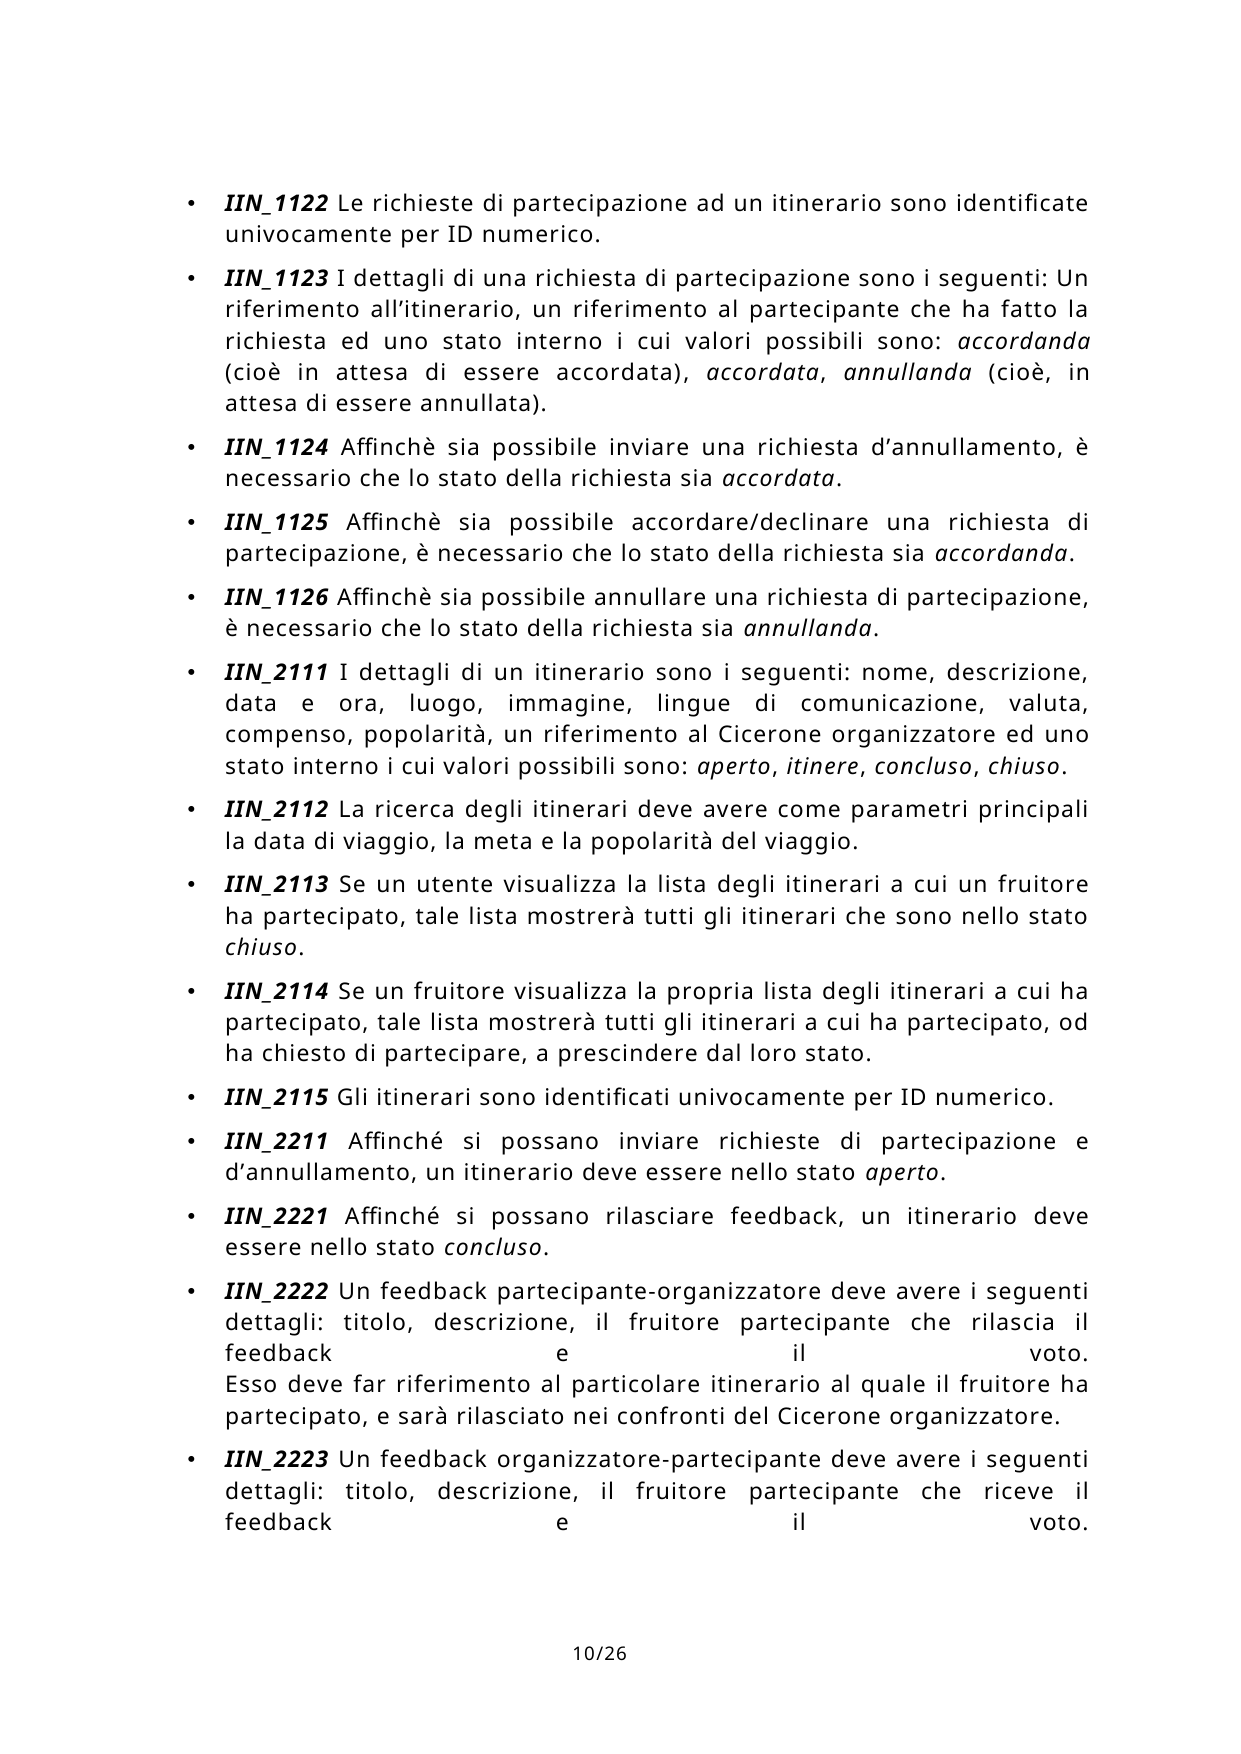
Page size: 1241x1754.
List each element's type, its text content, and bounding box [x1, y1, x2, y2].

list IIN_2115 Gli itinerari sono identificati univocamente per ID numerico. [187, 1081, 1090, 1112]
list IIN_2113 Se un utente visualizza la lista degli itinerari a cui un fruitore ha partecipato, tale lista mostrerà tutti gli itinerari che sono nello stato chiuso. [187, 868, 1090, 962]
list IIN_1125 Affinchè sia possibile accordare/declinare una richiesta di partecipazione, è necessario che lo stato della richiesta sia accordanda. [187, 506, 1090, 568]
list IIN_1122 Le richieste di partecipazione ad un itinerario sono identificate univocamente per ID numerico. [187, 187, 1090, 250]
list IIN_1123 I dettagli di una richiesta di partecipazione sono i seguenti: Un riferimento all’itinerario, un riferimento al partecipante che ha fatto la richiesta ed uno stato interno i cui valori possibili sono: accordanda (cioè in attesa di essere accordata), accordata, annullanda (cioè, in attesa di essere annullata). [187, 262, 1090, 418]
list IIN_2211 Affinché si possano inviare richieste di partecipazione e d’annullamento, un itinerario deve essere nello stato aperto. [187, 1125, 1090, 1187]
list IIN_1126 Affinchè sia possibile annullare una richiesta di partecipazione, è necessario che lo stato della richiesta sia annullanda. [187, 581, 1090, 643]
list IIN_2223 Un feedback organizzatore-partecipante deve avere i seguenti dettagli: titolo, descrizione, il fruitore partecipante che riceve il feedback e il voto. [187, 1443, 1090, 1537]
list IIN_2112 La ricerca degli itinerari deve avere come parametri principali la data di viaggio, la meta e la popolarità del viaggio. [187, 793, 1090, 856]
list IIN_1124 Affinchè sia possibile inviare una richiesta d’annullamento, è necessario che lo stato della richiesta sia accordata. [187, 431, 1090, 493]
list IIN_2222 Un feedback partecipante-organizzatore deve avere i seguenti dettagli: titolo, descrizione, il fruitore partecipante che rilascia il feedback e il voto. Esso deve far riferimento al particolare itinerario al quale il fruitore ha partecipato, e sarà rilasciato nei confronti del Cicerone organizzatore. [187, 1275, 1090, 1431]
list IIN_2111 I dettagli di un itinerario sono i seguenti: nome, descrizione, data e ora, luogo, immagine, lingue di comunicazione, valuta, compenso, popolarità, un riferimento al Cicerone organizzatore ed uno stato interno i cui valori possibili sono: aperto, itinere, concluso, chiuso. [187, 656, 1090, 781]
list IIN_2114 Se un fruitore visualizza la propria lista degli itinerari a cui ha partecipato, tale lista mostrerà tutti gli itinerari a cui ha partecipato, od ha chiesto di partecipare, a prescindere dal loro stato. [187, 975, 1090, 1068]
list IIN_2221 Affinché si possano rilasciare feedback, un itinerario deve essere nello stato concluso. [187, 1200, 1090, 1262]
